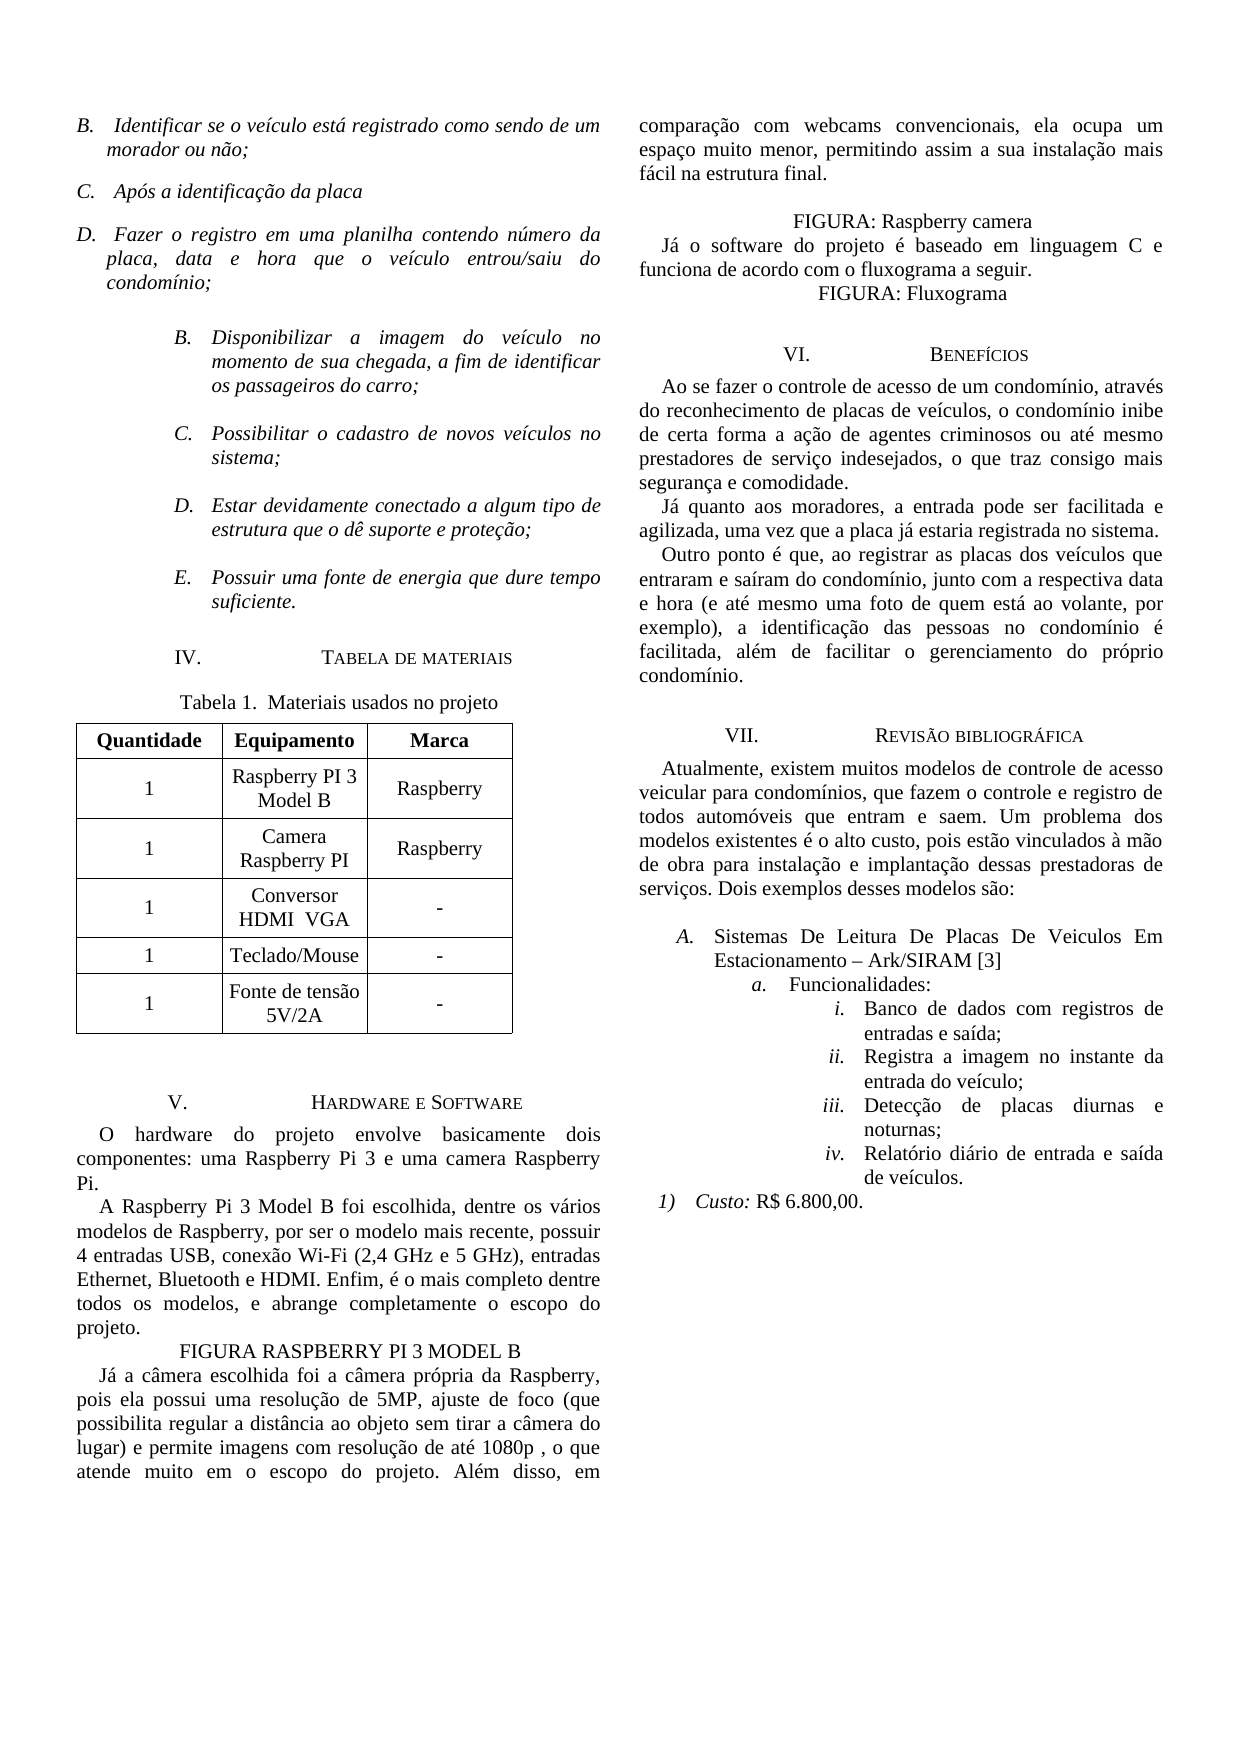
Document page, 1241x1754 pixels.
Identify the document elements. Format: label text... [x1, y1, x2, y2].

table_cell - [368, 974, 512, 1032]
subtitle Após a identificação da placa [76, 179, 601, 203]
text Ao se fazer o controle de acesso de um condomínio, através do reconhecimento de placas de veículos, o condomínio inibe de certa forma a ação de agentes criminosos ou até mesmo prestadores de serviço indesejados, o que traz consigo mais segurança e comodidade. [639, 374, 1164, 494]
table_header Marca [368, 724, 512, 758]
table_cell 1 [77, 819, 222, 877]
text FIGURA: Raspberry camera [639, 209, 1164, 233]
list Detecção de placas diurnas e noturnas; [845, 1093, 1164, 1141]
text A Raspberry Pi 3 Model B foi escolhida, dentre os vários modelos de Raspberry, por ser o modelo mais recente, possuir 4 entradas USB, conexão Wi-Fi (2,4 GHz e 5 GHz), entradas Ethernet, Bluetooth e HDMI. Enfim, é o mais completo dentre todos os modelos, e abrange completamente o escopo do projeto. [76, 1194, 601, 1339]
list Registra a imagem no instante da entrada do veículo; [845, 1044, 1164, 1093]
table_cell Fonte de tensão 5V/2A [223, 974, 367, 1032]
list Disponibilizar a imagem do veículo no momento de sua chegada, a fim de identificar os passageiros do carro; [174, 325, 601, 397]
list Possuir uma fonte de energia que dure tempo suficiente. [174, 565, 601, 613]
subtitle Identificar se o veículo está registrado como sendo de um morador ou não; [76, 112, 601, 161]
table_cell 1 [77, 759, 222, 818]
list Possibilitar o cadastro de novos veículos no sistema; [174, 421, 601, 469]
table_header Quantidade [77, 724, 222, 758]
table_cell Camera Raspberry PI [223, 819, 367, 877]
subtitle Benefícios [639, 342, 1164, 366]
text Atualmente, existem muitos modelos de controle de acesso veicular para condomínios, que fazem o controle e registro de todos automóveis que entram e saem. Um problema dos modelos existentes é o alto custo, pois estão vinculados à mão de obra para instalação e implantação dessas prestadoras de serviços. Dois exemplos desses modelos são: [639, 756, 1164, 900]
subtitle Tabela de materiais [76, 645, 601, 669]
list Funcionalidades: [751, 972, 1164, 996]
text comparação com webcams convencionais, ela ocupa um espaço muito menor, permitindo assim a sua instalação mais fácil na estrutura final. [639, 112, 1164, 185]
list Sistemas De Leitura De Placas De Veiculos Em Estacionamento – Ark/SIRAM [3] [676, 924, 1164, 972]
subtitle Revisão bibliográfica [639, 723, 1164, 747]
text Já quanto aos moradores, a entrada pode ser facilitada e agilizada, uma vez que a placa já estaria registrada no sistema. [639, 494, 1164, 542]
text FIGURA RASPBERRY PI 3 MODEL B [76, 1339, 601, 1363]
table_cell Raspberry PI 3 Model B [223, 759, 367, 818]
table_cell 1 [77, 938, 222, 973]
text FIGURA: Fluxograma [639, 281, 1164, 305]
text Já o software do projeto é baseado em linguagem C e funciona de acordo com o fluxograma a seguir. [639, 233, 1164, 281]
subtitle Custo: R$ 6.800,00. [639, 1189, 1164, 1214]
list Relatório diário de entrada e saída de veículos. [845, 1141, 1164, 1189]
table_cell Raspberry [368, 819, 512, 877]
table_cell 1 [77, 974, 222, 1032]
table_cell - [368, 879, 512, 937]
table_header Equipamento [223, 724, 367, 758]
table_cell - [368, 938, 512, 973]
list Estar devidamente conectado a algum tipo de estrutura que o dê suporte e proteção; [174, 493, 601, 541]
table_cell Teclado/Mouse [223, 938, 367, 973]
text Tabela 1. Materiais usados no projeto [76, 690, 601, 714]
table_cell 1 [77, 879, 222, 937]
list Banco de dados com registros de entradas e saída; [845, 996, 1164, 1044]
subtitle Hardware e Software [76, 1090, 601, 1114]
text Já a câmera escolhida foi a câmera própria da Raspberry, pois ela possui uma resolução de 5MP, ajuste de foco (que possibilita regular a distância ao objeto sem tirar a câmera do lugar) e permite imagens com resolução de até 1080p , o que atende muito em o escopo do projeto. Além disso, em [76, 1363, 601, 1483]
text Outro ponto é que, ao registrar as placas dos veículos que entraram e saíram do condomínio, junto com a respectiva data e hora (e até mesmo uma foto de quem está ao volante, por exemplo), a identificação das pessoas no condomínio é facilitada, além de facilitar o gerenciamento do próprio condomínio. [639, 542, 1164, 687]
subtitle Fazer o registro em uma planilha contendo número da placa, data e hora que o veículo entrou/saiu do condomínio; [76, 222, 601, 294]
table_cell Conversor HDMI VGA [223, 879, 367, 937]
table_cell Raspberry [368, 759, 512, 818]
text O hardware do projeto envolve basicamente dois componentes: uma Raspberry Pi 3 e uma camera Raspberry Pi. [76, 1122, 601, 1194]
